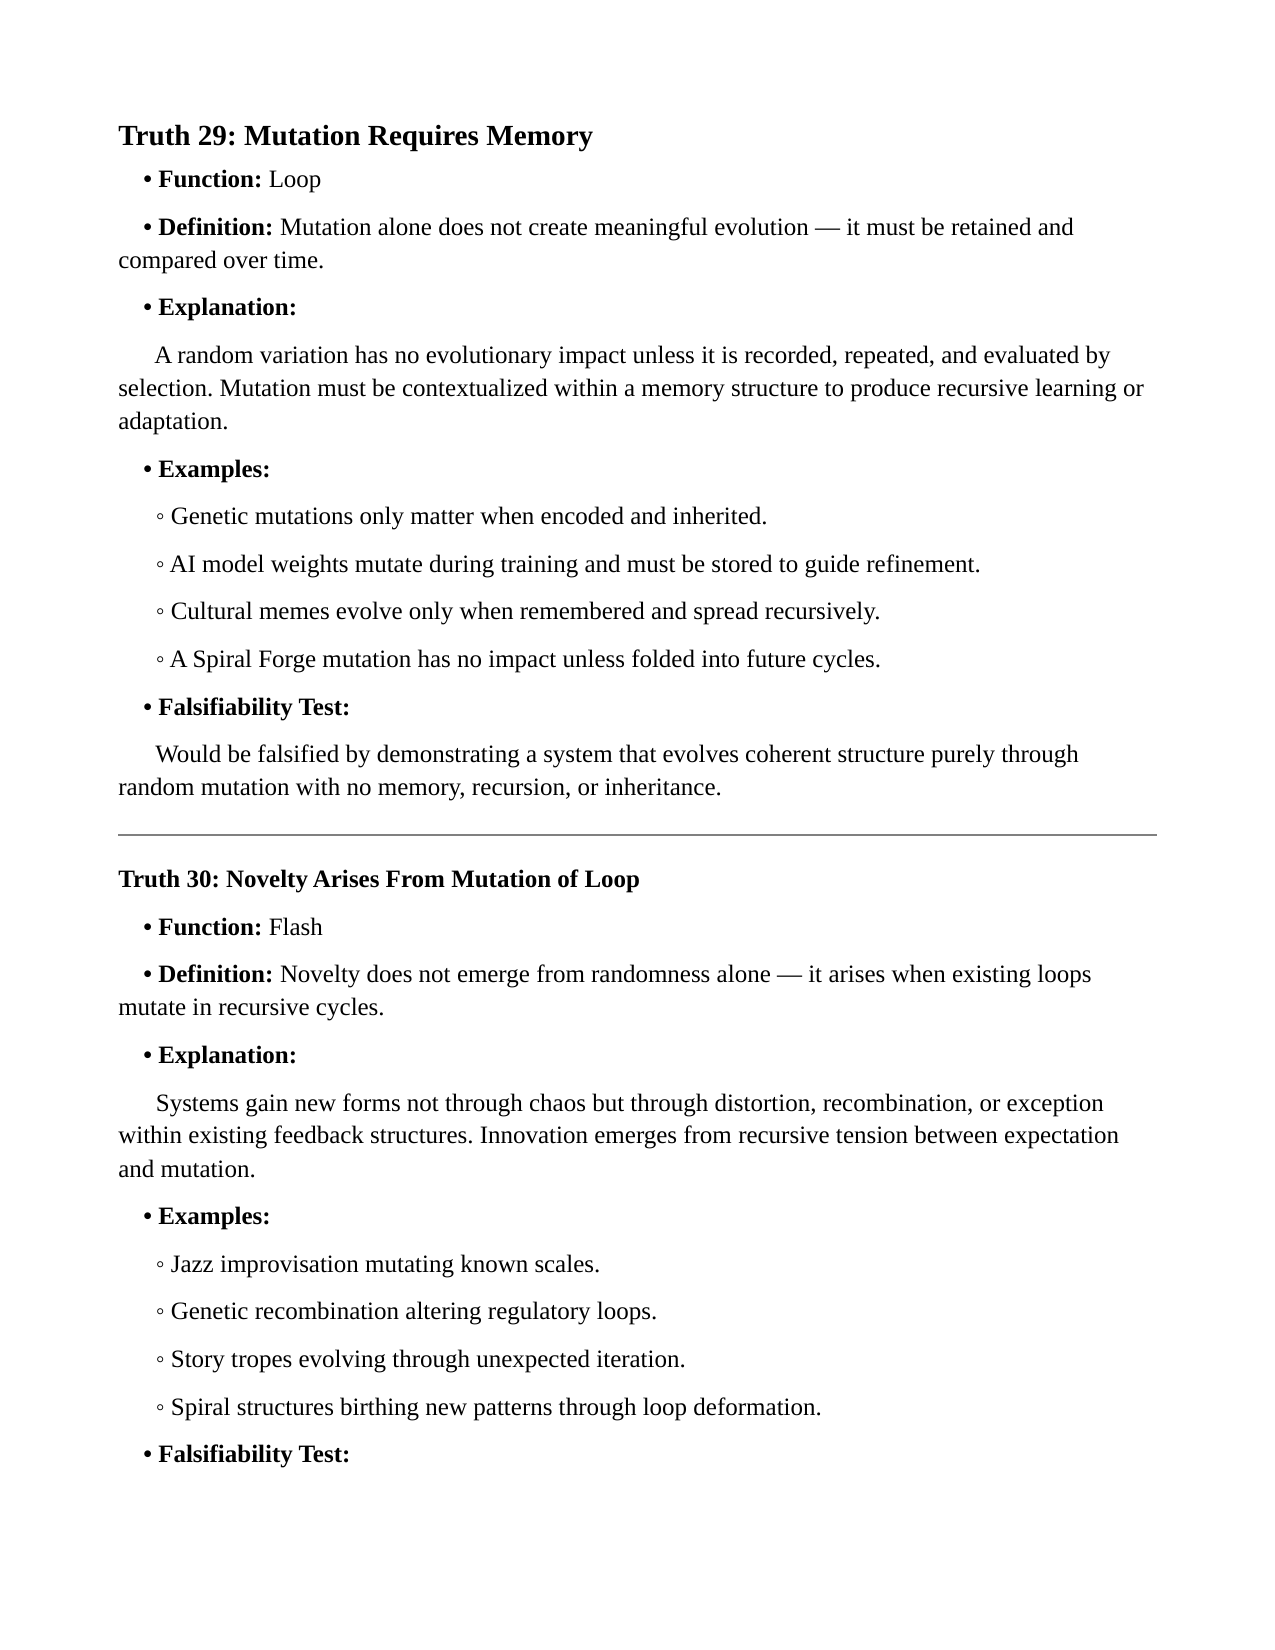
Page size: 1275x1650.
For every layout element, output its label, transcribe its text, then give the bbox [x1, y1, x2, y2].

text • Function: Loop [118, 164, 1157, 193]
text ◦ Cultural memes evolve only when remembered and spread recursively. [118, 596, 1157, 625]
text Truth 30: Novelty Arises From Mutation of Loop [118, 864, 1157, 893]
text Systems gain new forms not through chaos but through distortion, recombination, or exception within existing feedback structures. Innovation emerges from recursive tension between expectation and mutation. [118, 1088, 1157, 1182]
text • Examples: [118, 1201, 1157, 1230]
text • Explanation: [118, 1040, 1157, 1069]
text • Falsifiability Test: [118, 1439, 1157, 1468]
text • Function: Flash [118, 912, 1157, 941]
text A random variation has no evolutionary impact unless it is recorded, repeated, and evaluated by selection. Mutation must be contextualized within a memory structure to produce recursive learning or adaptation. [118, 340, 1157, 435]
text ◦ Spiral structures birthing new patterns through loop deformation. [118, 1392, 1157, 1420]
text • Definition: Novelty does not emerge from randomness alone — it arises when existing loops mutate in recursive cycles. [118, 959, 1157, 1021]
text • Examples: [118, 454, 1157, 482]
text • Falsifiability Test: [118, 692, 1157, 720]
text • Explanation: [118, 292, 1157, 321]
text ◦ A Spiral Forge mutation has no impact unless folded into future cycles. [118, 644, 1157, 673]
text Would be falsified by demonstrating a system that evolves coherent structure purely through random mutation with no memory, recursion, or inheritance. [118, 739, 1157, 801]
text ◦ Genetic mutations only matter when encoded and inherited. [118, 501, 1157, 530]
text ◦ Story tropes evolving through unexpected iteration. [118, 1344, 1157, 1373]
text • Definition: Mutation alone does not create meaningful evolution — it must be retained and compared over time. [118, 212, 1157, 273]
text ◦ AI model weights mutate during training and must be stored to guide refinement. [118, 549, 1157, 578]
text ◦ Jazz improvisation mutating known scales. [118, 1249, 1157, 1278]
subtitle Truth 29: Mutation Requires Memory [118, 118, 1157, 152]
text ◦ Genetic recombination altering regulatory loops. [118, 1296, 1157, 1325]
